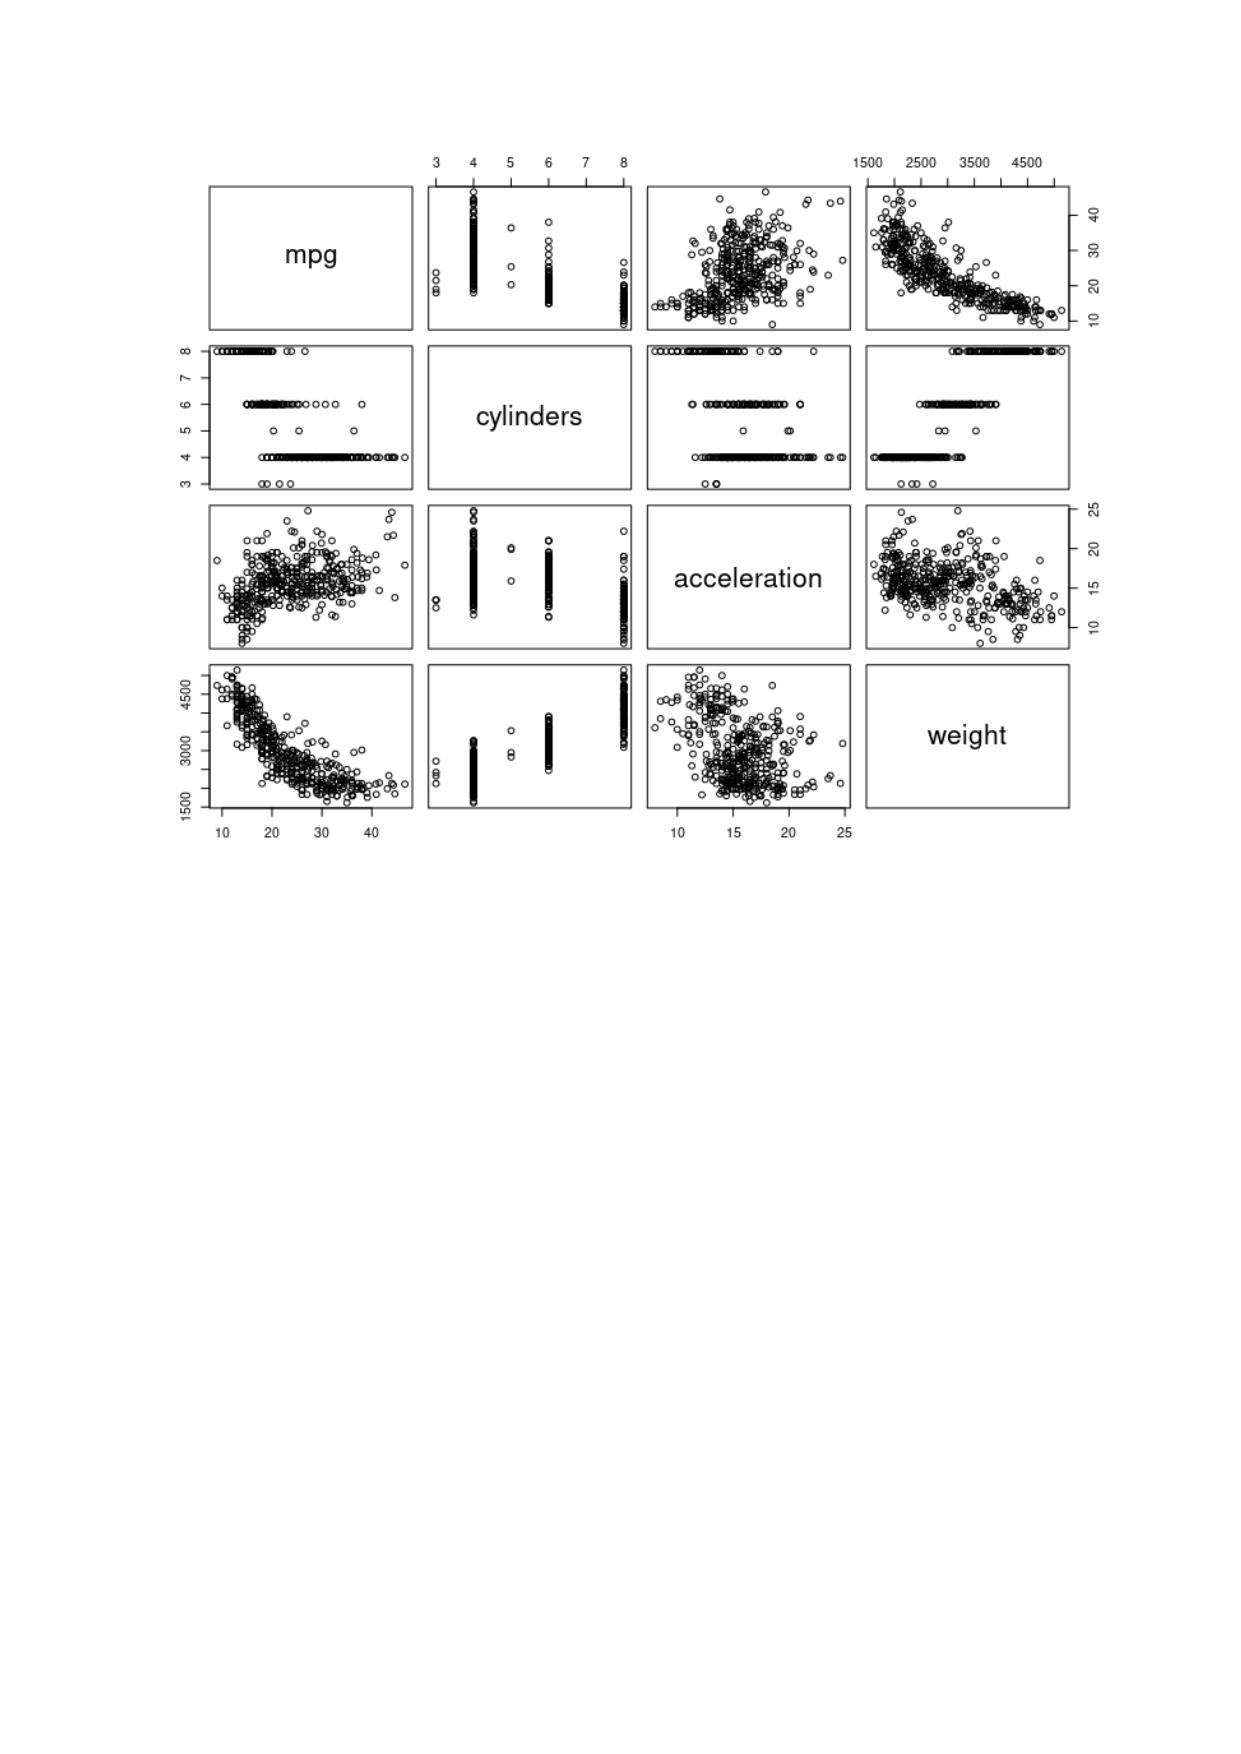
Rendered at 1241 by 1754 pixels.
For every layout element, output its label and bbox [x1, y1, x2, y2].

picture [137, 114, 1142, 881]
